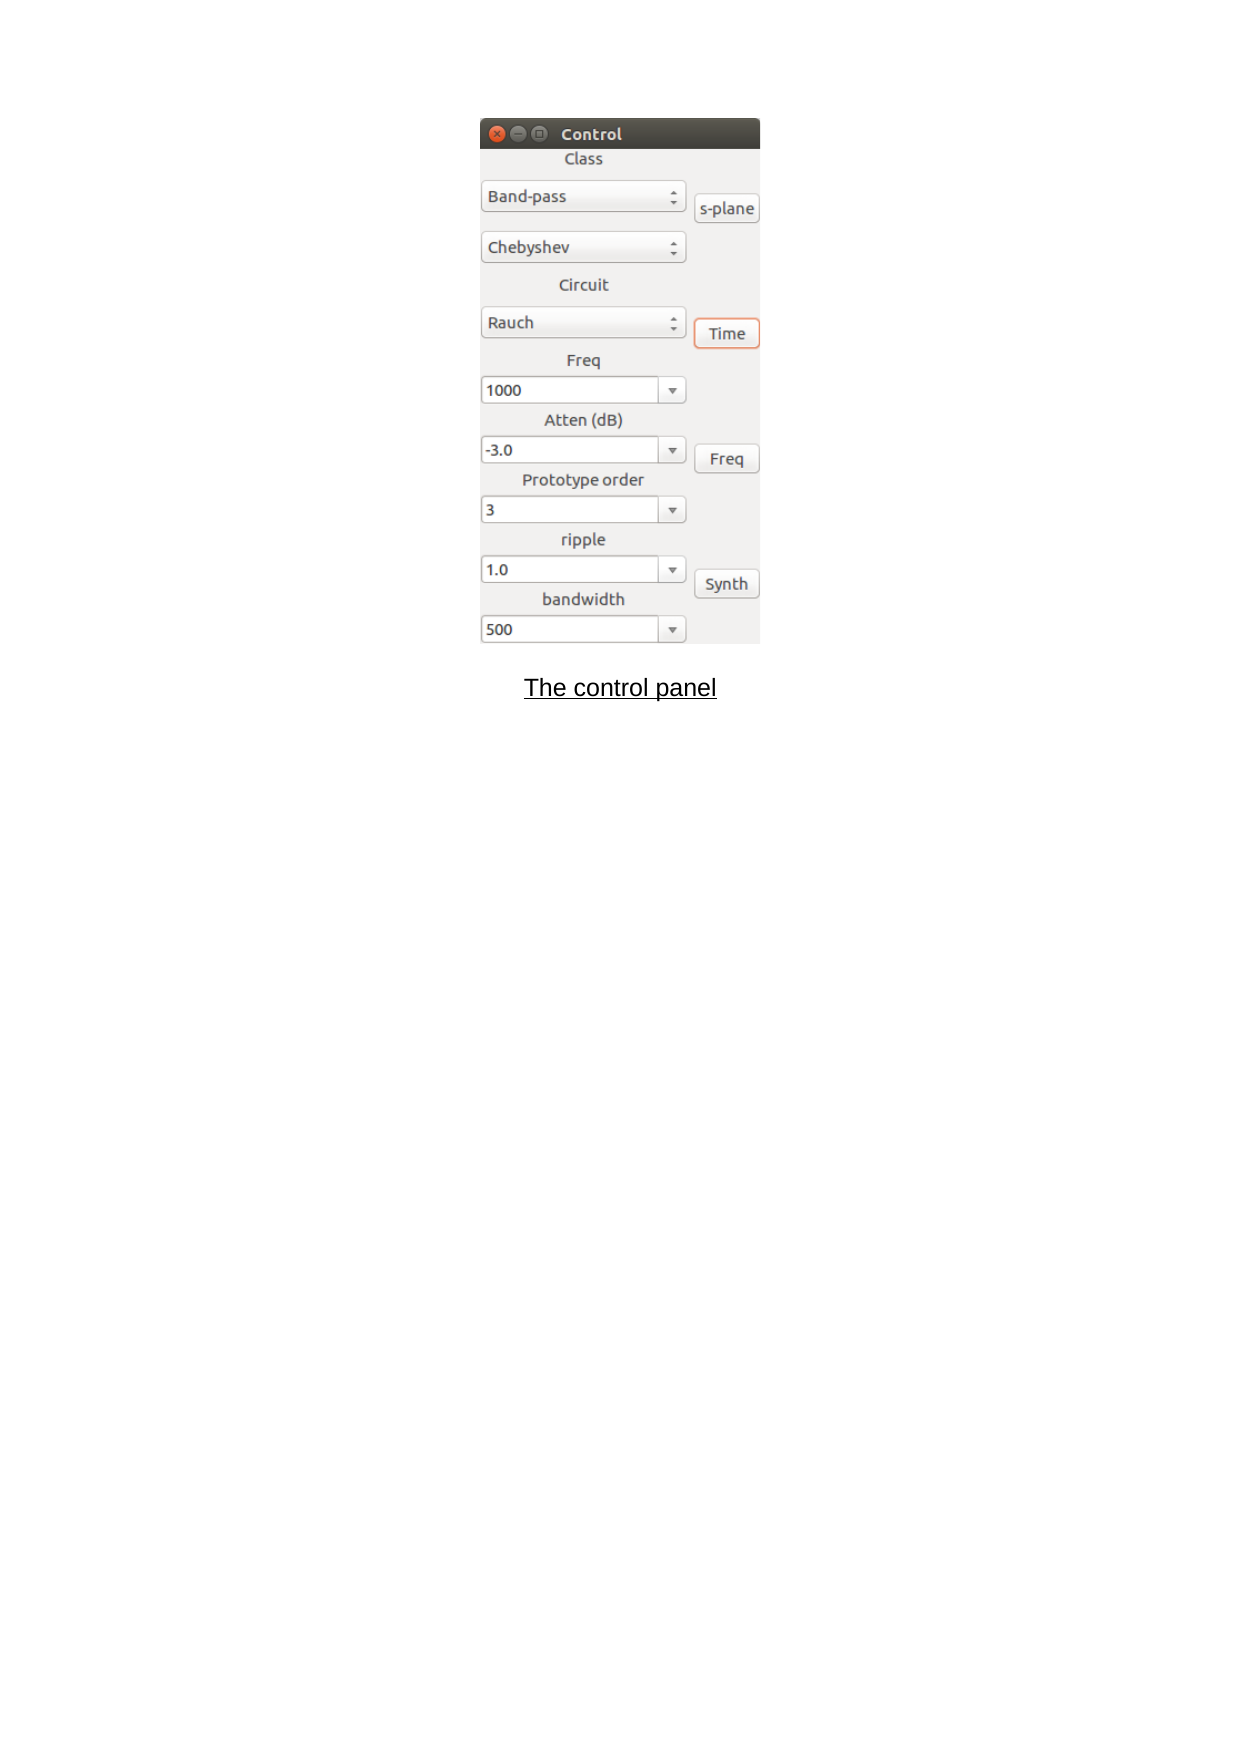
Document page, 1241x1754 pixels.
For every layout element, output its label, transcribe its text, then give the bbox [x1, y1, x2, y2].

text The control panel [118, 673, 1122, 701]
picture [480, 118, 761, 644]
